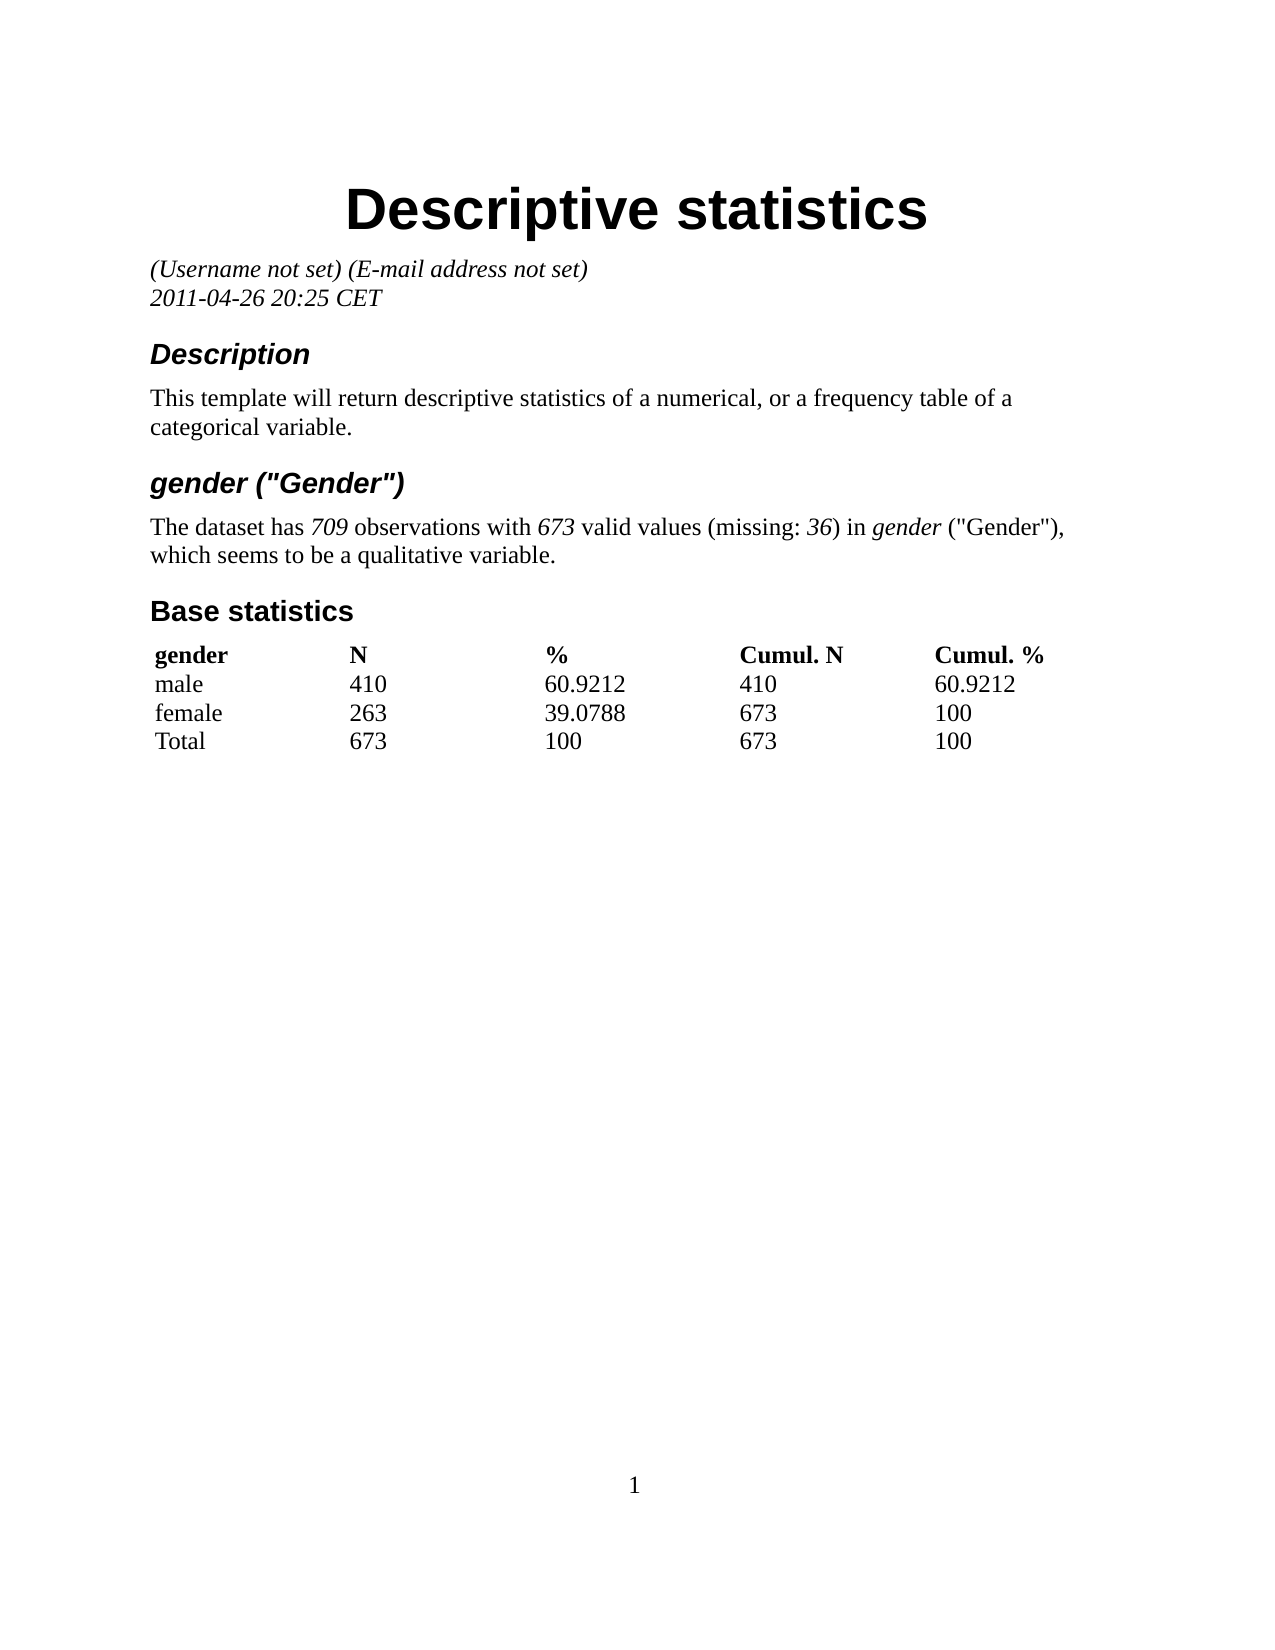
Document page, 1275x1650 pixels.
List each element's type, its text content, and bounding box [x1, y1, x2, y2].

table_cell 39.0788 [540, 698, 735, 726]
table_cell 100 [930, 698, 1125, 726]
table_cell 410 [735, 669, 930, 698]
table_cell 410 [345, 669, 540, 698]
text (Username not set) (E-mail address not set) [150, 254, 1125, 283]
table_cell 100 [930, 726, 1125, 755]
table_cell 673 [345, 726, 540, 755]
subtitle Base statistics [150, 594, 1125, 628]
table_cell 673 [735, 698, 930, 726]
table_cell Total [150, 726, 345, 755]
table_cell 60.9212 [540, 669, 735, 698]
text This template will return descriptive statistics of a numerical, or a frequency table of a categorical variable. [150, 383, 1125, 441]
table_cell female [150, 698, 345, 726]
table_header N [345, 640, 540, 669]
table_header Cumul. N [735, 640, 930, 669]
title Descriptive statistics [150, 175, 1125, 242]
table_cell 60.9212 [930, 669, 1125, 698]
table_cell 100 [540, 726, 735, 755]
subtitle gender ("Gender") [150, 466, 1125, 499]
table_cell male [150, 669, 345, 698]
table_header Cumul. % [930, 640, 1125, 669]
text 2011-04-26 20:25 CET [150, 283, 1125, 312]
table_header gender [150, 640, 345, 669]
table_header % [540, 640, 735, 669]
table_cell 263 [345, 698, 540, 726]
subtitle Description [150, 337, 1125, 371]
text The dataset has 709 observations with 673 valid values (missing: 36) in gender ("Gender"), which seems to be a qualitative variable. [150, 512, 1125, 569]
table_cell 673 [735, 726, 930, 755]
